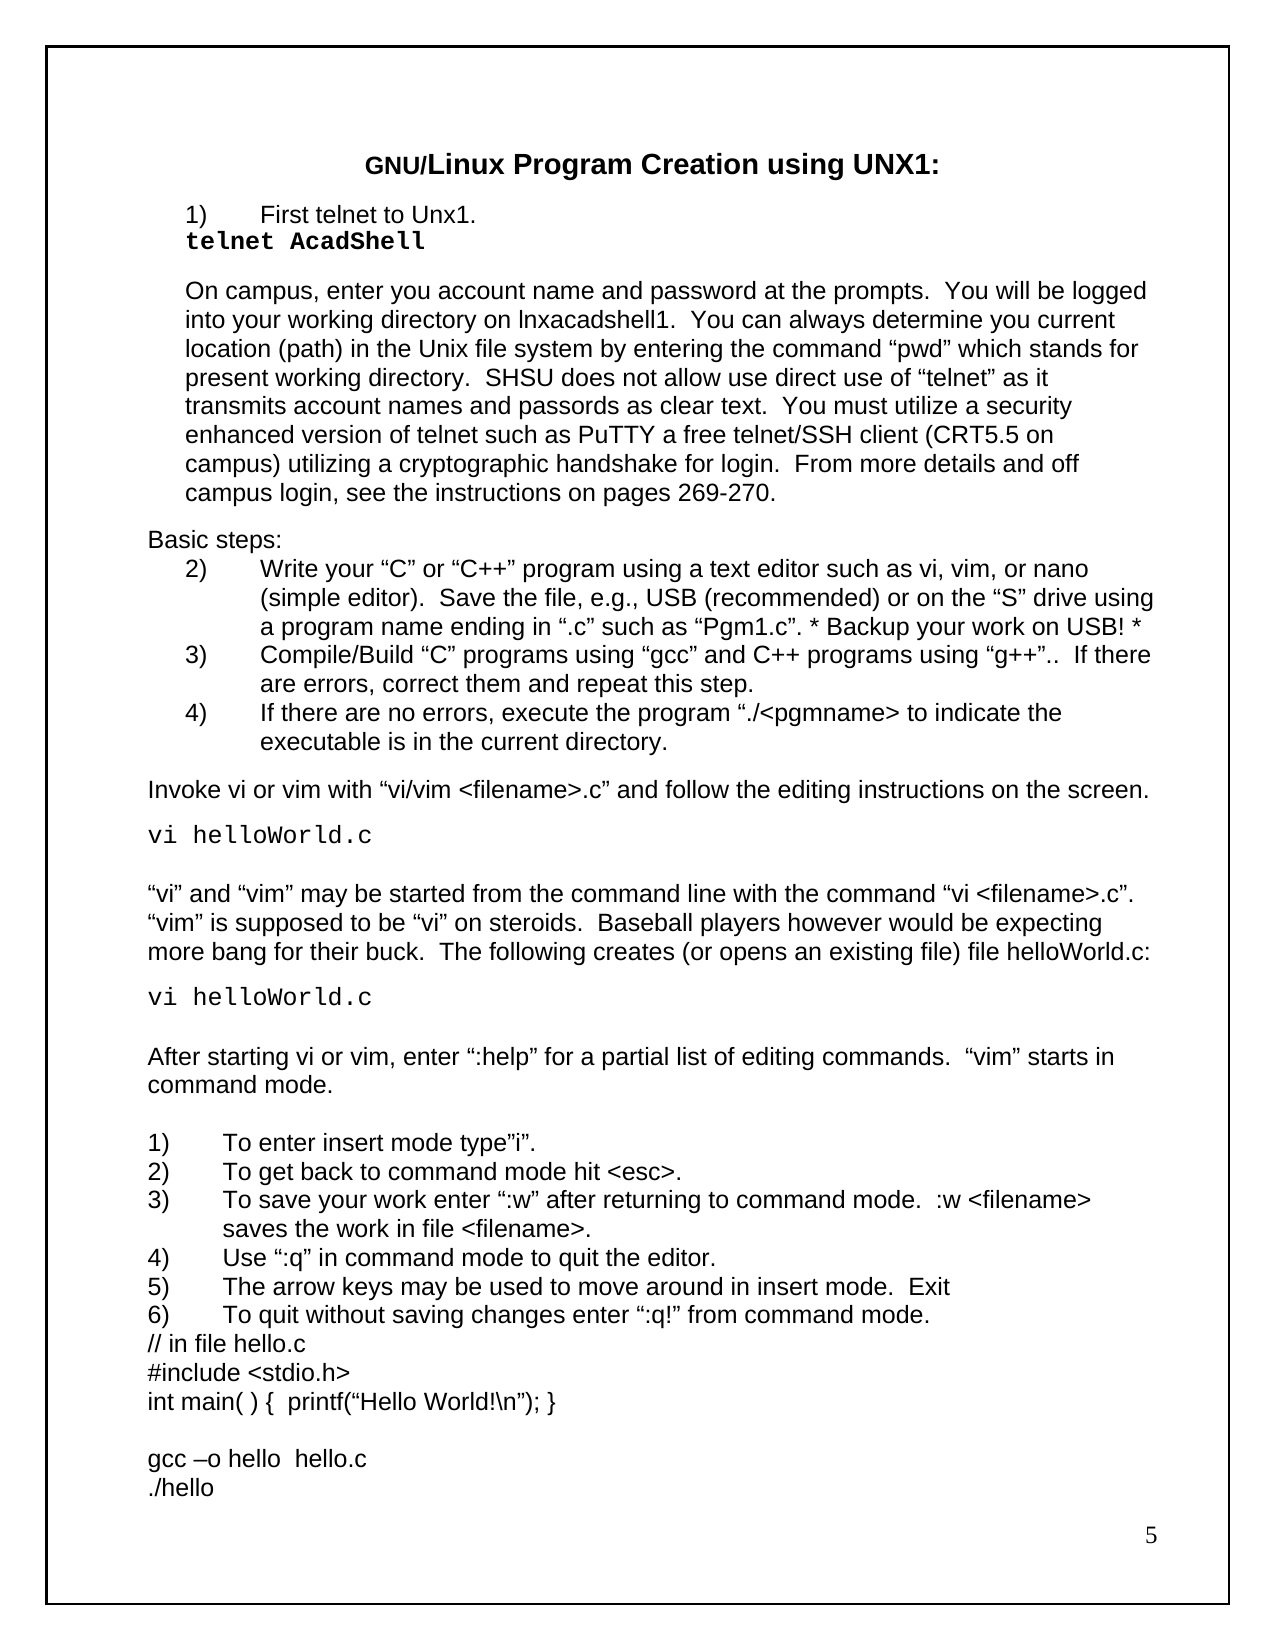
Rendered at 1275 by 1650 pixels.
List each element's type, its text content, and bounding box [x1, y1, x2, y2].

list Compile/Build “C” programs using “gcc” and C++ programs using “g++”.. If there are errors, correct them and repeat this step. [185, 641, 1158, 698]
text 2) To get back to command mode hit <esc>. [147, 1157, 1158, 1186]
text vi helloWorld.c [147, 985, 1158, 1013]
text ./hello [147, 1473, 1158, 1502]
text vi helloWorld.c [147, 823, 1158, 851]
list The arrow keys may be used to move around in insert mode. Exit [147, 1272, 1158, 1301]
text 6) To quit without saving changes enter “:q!” from command mode. [147, 1301, 1158, 1329]
text int main( ) { printf(“Hello World!\n”); } [147, 1387, 1158, 1416]
text Invoke vi or vim with “vi/vim <filename>.c” and follow the editing instructions on the screen. [147, 775, 1158, 803]
text 1) To enter insert mode type”i”. [147, 1128, 1158, 1157]
text 3) To save your work enter “:w” after returning to command mode. :w <filename> saves the work in file <filename>. [147, 1186, 1158, 1243]
text Basic steps: [147, 526, 1158, 554]
text // in file hello.c [147, 1329, 1158, 1358]
text gcc –o hello hello.c [147, 1444, 1158, 1473]
text “vi” and “vim” may be started from the command line with the command “vi <filename>.c”. “vim” is supposed to be “vi” on steroids. Baseball players however would be expecting more bang for their buck. The following creates (or opens an existing file) file helloWorld.c: [147, 879, 1158, 966]
text 4) Use “:q” in command mode to quit the editor. [147, 1243, 1158, 1272]
text On campus, enter you account name and password at the prompts. You will be logged into your working directory on lnxacadshell1. You can always determine you current location (path) in the Unix file system by entering the command “pwd” which stands for present working directory. SHSU does not allow use direct use of “telnet” as it transmits account names and passords as clear text. You must utilize a security enhanced version of telnet such as PuTTY a free telnet/SSH client (CRT5.5 on campus) utilizing a cryptographic handshake for login. From more details and off campus login, see the instructions on pages 269-270. [185, 276, 1158, 506]
text GNU/Linux Program Creation using UNX1: [147, 147, 1158, 181]
list If there are no errors, execute the program “./<pgmname> to indicate the executable is in the current directory. [185, 698, 1158, 756]
text After starting vi or vim, enter “:help” for a partial list of editing commands. “vim” starts in command mode. [147, 1042, 1158, 1099]
list First telnet to Unx1. [185, 200, 1158, 229]
list Write your “C” or “C++” program using a text editor such as vi, vim, or nano (simple editor). Save the file, e.g., USB (recommended) or on the “S” drive using a program name ending in “.c” such as “Pgm1.c”. * Backup your work on USB! * [185, 554, 1158, 641]
text #include <stdio.h> [147, 1358, 1158, 1387]
text telnet AcadShell [185, 229, 1158, 257]
